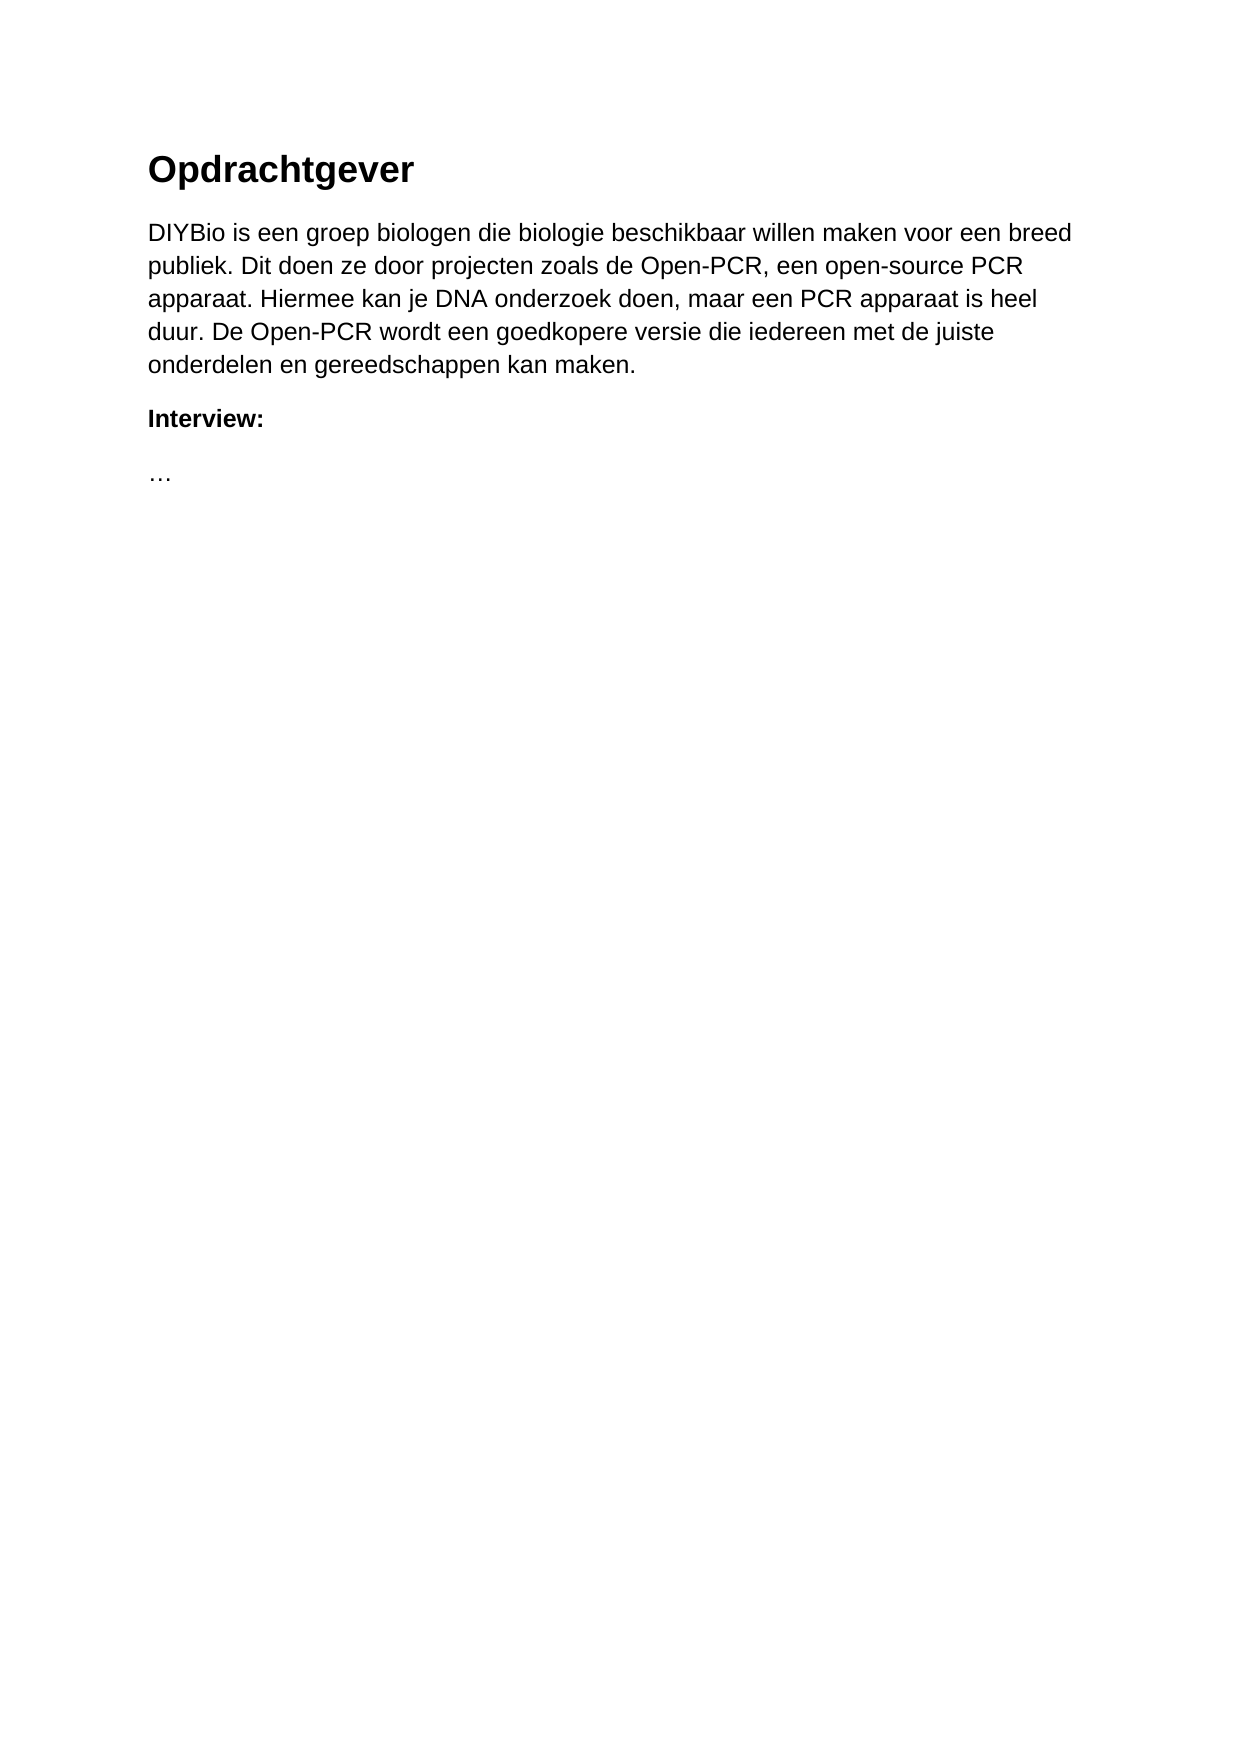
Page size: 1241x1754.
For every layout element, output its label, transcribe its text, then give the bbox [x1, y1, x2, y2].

text Opdrachtgever [148, 148, 1093, 191]
text … [148, 458, 1093, 487]
text Interview: [148, 404, 1093, 433]
text DIYBio is een groep biologen die biologie beschikbaar willen maken voor een breed publiek. Dit doen ze door projecten zoals de Open-PCR, een open-source PCR apparaat. Hiermee kan je DNA onderzoek doen, maar een PCR apparaat is heel duur. De Open-PCR wordt een goedkopere versie die iedereen met de juiste onderdelen en gereedschappen kan maken. [148, 218, 1093, 379]
